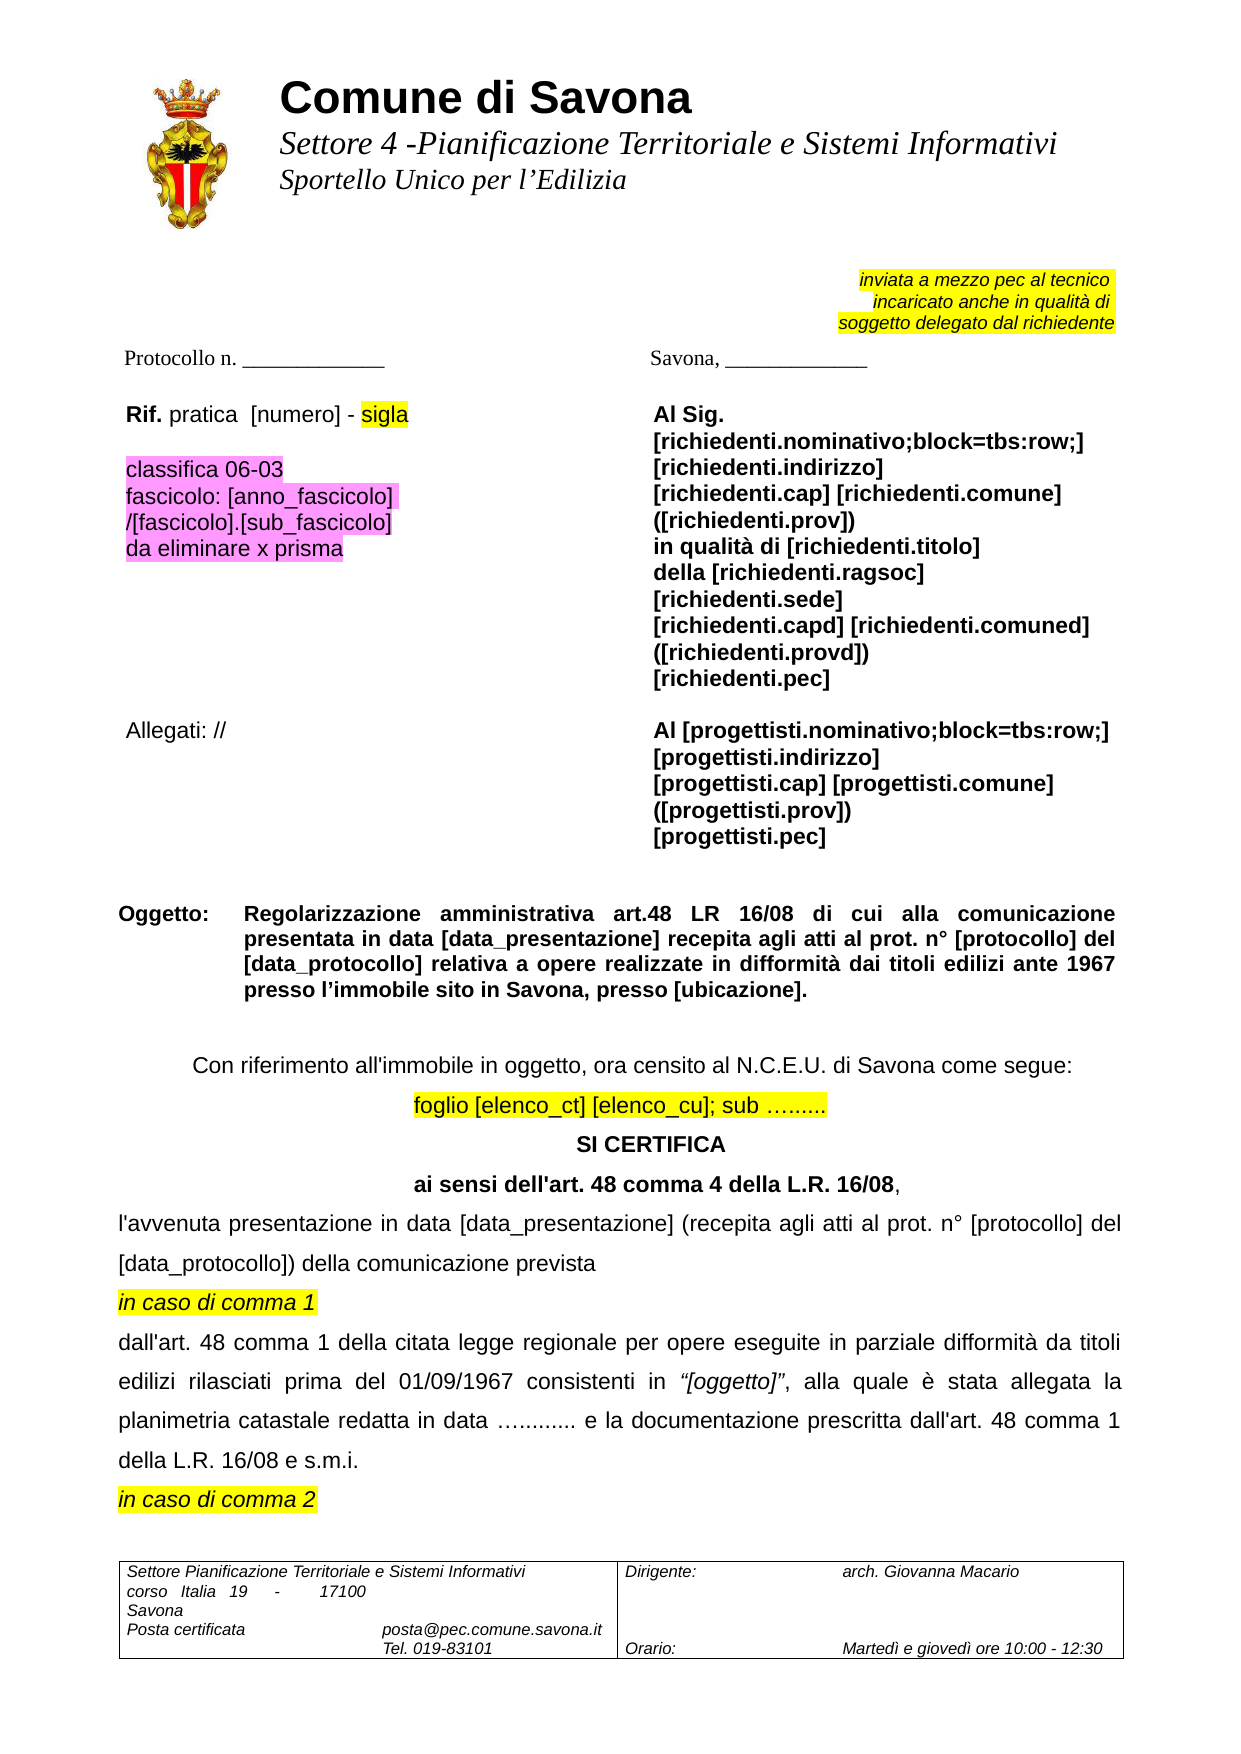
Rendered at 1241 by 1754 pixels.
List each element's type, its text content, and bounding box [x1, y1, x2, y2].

text Con riferimento all'immobile in oggetto, ora censito al N.C.E.U. di Savona come segue: [118, 1052, 1122, 1078]
table_cell Protocollo n. _____________ [118, 339, 644, 376]
table_cell Savona, _____________ [644, 339, 1122, 376]
text dall'art. 48 comma 1 della citata legge regionale per opere eseguite in parziale difformità da titoli edilizi rilasciati prima del 01/09/1967 consistenti in “[oggetto]”, alla quale è stata allegata la planimetria catastale redatta in data …......... e la documentazione prescritta dall'art. 48 comma 1 della L.R. 16/08 e s.m.i. [118, 1328, 1122, 1473]
table_header Regolarizzazione amministrativa art.48 LR 16/08 di cui alla comunicazione presentata in data [data_presentazione] recepita agli atti al prot. n° [protocollo] del [data_protocollo] relativa a opere realizzate in difformità dai titoli edilizi ante 1967 presso l’immobile sito in Savona, presso [ubicazione]. [236, 901, 1123, 1002]
table_header inviata a mezzo pec al tecnico incaricato anche in qualità di soggetto delegato dal richiedente [644, 263, 1122, 339]
table_header [118, 263, 644, 339]
table_cell [451, 718, 646, 876]
text in caso di comma 1 [118, 1289, 1122, 1315]
table_header Al Sig. [richiedenti.nominativo;block=tbs:row;] [richiedenti.indirizzo] [richiedenti.cap] [richiedenti.comune] ([richiedenti.prov]) in qualità di [richiedenti.titolo] della [richiedenti.ragsoc] [richiedenti.sede] [richiedenti.capd] [richiedenti.comuned] ([richiedenti.provd]) [richiedenti.pec] [646, 401, 1119, 717]
text ai sensi dell'art. 48 comma 4 della L.R. 16/08, [118, 1171, 1122, 1197]
table_cell Allegati: // [118, 718, 451, 876]
text SI CERTIFICA [118, 1131, 1122, 1157]
table_header Oggetto: [111, 901, 236, 1002]
table_header Rif. pratica [numero] - sigla classifica 06-03 fascicolo: [anno_fascicolo] /[fascicolo].[sub_fascicolo] da eliminare x prisma [118, 401, 451, 717]
text l'avvenuta presentazione in data [data_presentazione] (recepita agli atti al prot. n° [protocollo] del [data_protocollo]) della comunicazione prevista [118, 1210, 1122, 1276]
table_header [451, 401, 646, 717]
text foglio [elenco_ct] [elenco_cu]; sub …...... [118, 1092, 1122, 1118]
table_cell Al [progettisti.nominativo;block=tbs:row;] [progettisti.indirizzo] [progettisti.cap] [progettisti.comune] ([progettisti.prov]) [progettisti.pec] [646, 718, 1119, 876]
text in caso di comma 2 [118, 1486, 1122, 1513]
picture [125, 79, 249, 229]
